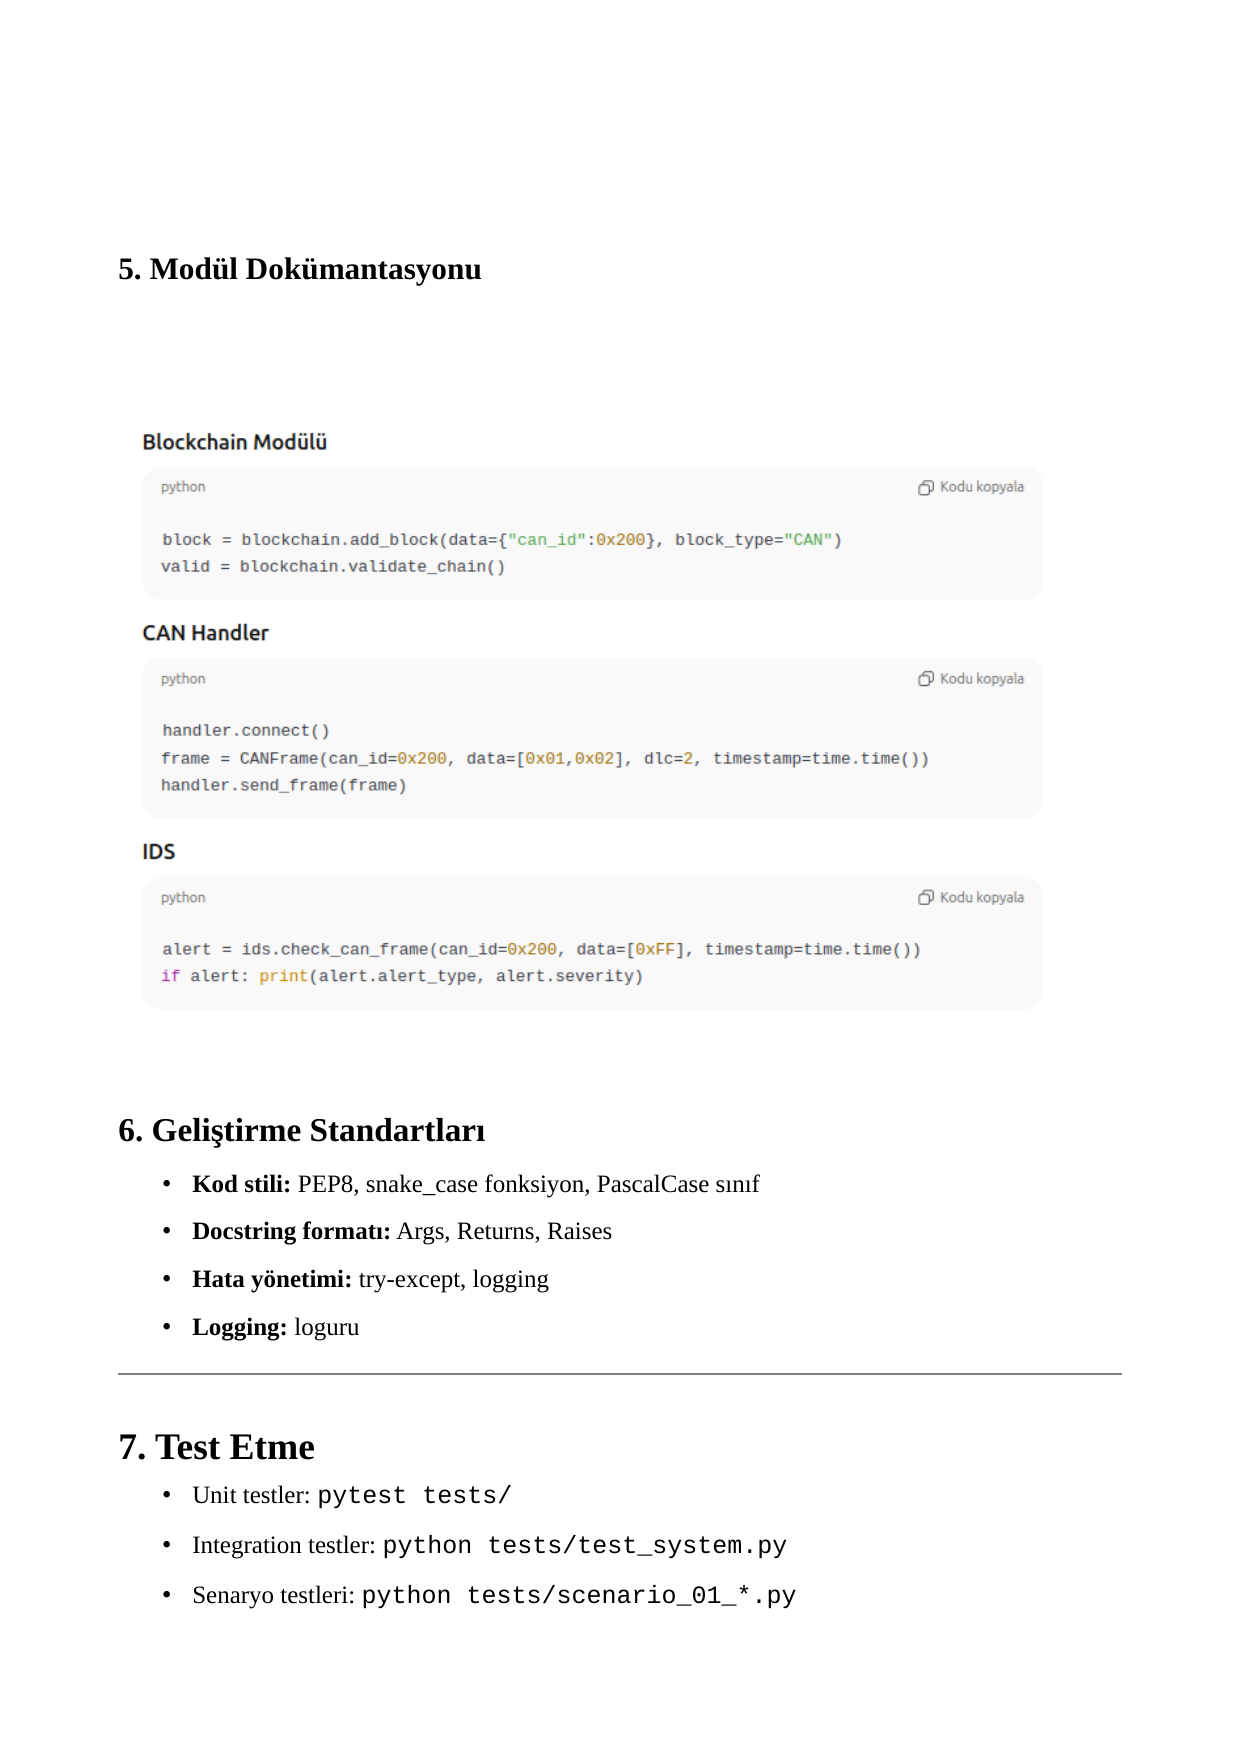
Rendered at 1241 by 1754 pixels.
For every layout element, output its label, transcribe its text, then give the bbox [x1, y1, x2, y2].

list Hata yönetimi: try-except, logging [162, 1264, 1122, 1293]
list Senaryo testleri: python tests/scenario_01_*.py [162, 1580, 1122, 1611]
list Integration testler: python tests/test_system.py [162, 1530, 1122, 1561]
subtitle 7. Test Etme [118, 1424, 1122, 1467]
list Unit testler: pytest tests/ [162, 1480, 1122, 1511]
picture [127, 423, 1052, 1022]
list Logging: loguru [162, 1312, 1122, 1340]
list Docstring formatı: Args, Returns, Raises [162, 1216, 1122, 1245]
text 5. Modül Dokümantasyonu 6. Geliştirme Standartları [118, 118, 1122, 1148]
list Kod stili: PEP8, snake_case fonksiyon, PascalCase sınıf [162, 1169, 1122, 1197]
